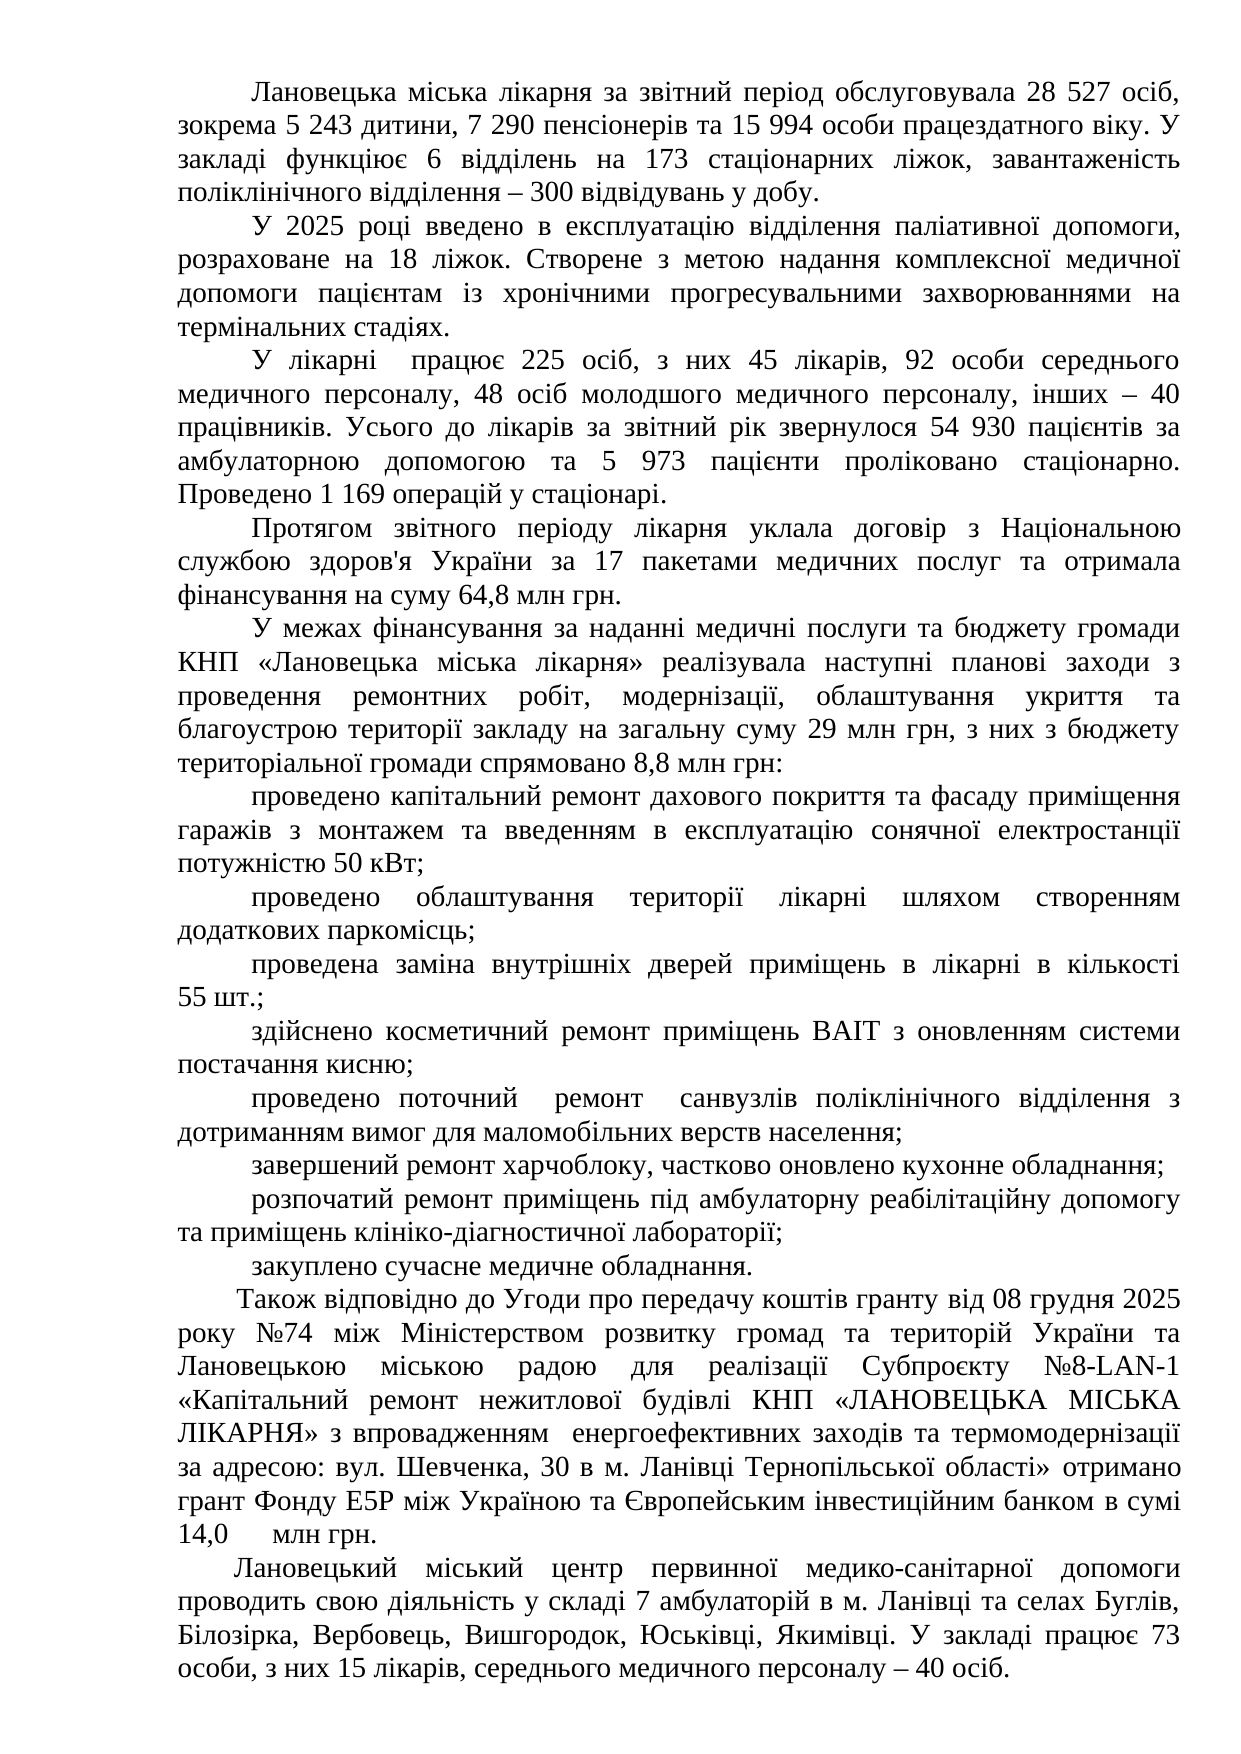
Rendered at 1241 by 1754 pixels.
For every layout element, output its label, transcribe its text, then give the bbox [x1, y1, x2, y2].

text У 2025 році введено в експлуатацію відділення паліативної допомоги, розраховане на 18 ліжок. Створене з метою надання комплексної медичної допомоги пацієнтам із хронічними прогресувальними захворюваннями на термінальних стадіях. [177, 208, 1181, 342]
text проведено облаштування території лікарні шляхом створенням додаткових паркомісць; [177, 879, 1181, 946]
text розпочатий ремонт приміщень під амбулаторну реабілітаційну допомогу та приміщень клініко-діагностичної лабораторії; [177, 1181, 1181, 1248]
text проведено капітальний ремонт дахового покриття та фасаду приміщення гаражів з монтажем та введенням в експлуатацію сонячної електростанції потужністю 50 кВт; [177, 778, 1181, 879]
text Протягом звітного періоду лікарня уклала договір з Національною службою здоров'я України за 17 пакетами медичних послуг та отримала фінансування на суму 64,8 млн грн. [177, 510, 1181, 611]
text здійснено косметичний ремонт приміщень ВАІТ з оновленням системи постачання кисню; [177, 1013, 1181, 1080]
text Лановецька міська лікарня за звітний період обслуговувала 28 527 осіб, зокрема 5 243 дитини, 7 290 пенсіонерів та 15 994 особи працездатного віку. У закладі функціює 6 відділень на 173 стаціонарних ліжок, завантаженість поліклінічного відділення – 300 відвідувань у добу. [177, 74, 1181, 208]
text Лановецький міський центр первинної медико-санітарної допомоги проводить свою діяльність у складі 7 амбулаторій в м. Ланівці та селах Буглів, Білозірка, Вербовець, Вишгородок, Юськівці, Якимівці. У закладі працює 73 особи, з них 15 лікарів, середнього медичного персоналу – 40 осіб. [177, 1550, 1181, 1684]
text проведено поточний ремонт санвузлів поліклінічного відділення з дотриманням вимог для маломобільних верств населення; [177, 1080, 1181, 1147]
text Також відповідно до Угоди про передачу коштів гранту від 08 грудня 2025 року №74 між Міністерством розвитку громад та територій України та Лановецькою міською радою для реалізації Субпроєкту №8-LAN-1 «Капітальний ремонт нежитлової будівлі КНП «ЛАНОВЕЦЬКА МІСЬКА ЛІКАРНЯ» з впровадженням енергоефективних заходів та термомодернізації за адресою: вул. Шевченка, 30 в м. Ланівці Тернопільської області» отримано грант Фонду E5P між Україною та Європейським інвестиційним банком в сумі 14,0 млн грн. [177, 1281, 1181, 1550]
text проведена заміна внутрішніх дверей приміщень в лікарні в кількості 55 шт.; [177, 946, 1181, 1013]
text У лікарні працює 225 осіб, з них 45 лікарів, 92 особи середнього медичного персоналу, 48 осіб молодшого медичного персоналу, інших – 40 працівників. Усього до лікарів за звітний рік звернулося 54 930 пацієнтів за амбулаторною допомогою та 5 973 пацієнти проліковано стаціонарно. Проведено 1 169 операцій у стаціонарі. [177, 342, 1181, 510]
text закуплено сучасне медичне обладнання. [177, 1248, 1181, 1281]
text завершений ремонт харчоблоку, частково оновлено кухонне обладнання; [177, 1147, 1181, 1181]
text У межах фінансування за наданні медичні послуги та бюджету громади КНП «Лановецька міська лікарня» реалізувала наступні планові заходи з проведення ремонтних робіт, модернізації, облаштування укриття та благоустрою території закладу на загальну суму 29 млн грн, з них з бюджету територіальної громади спрямовано 8,8 млн грн: [177, 611, 1181, 778]
